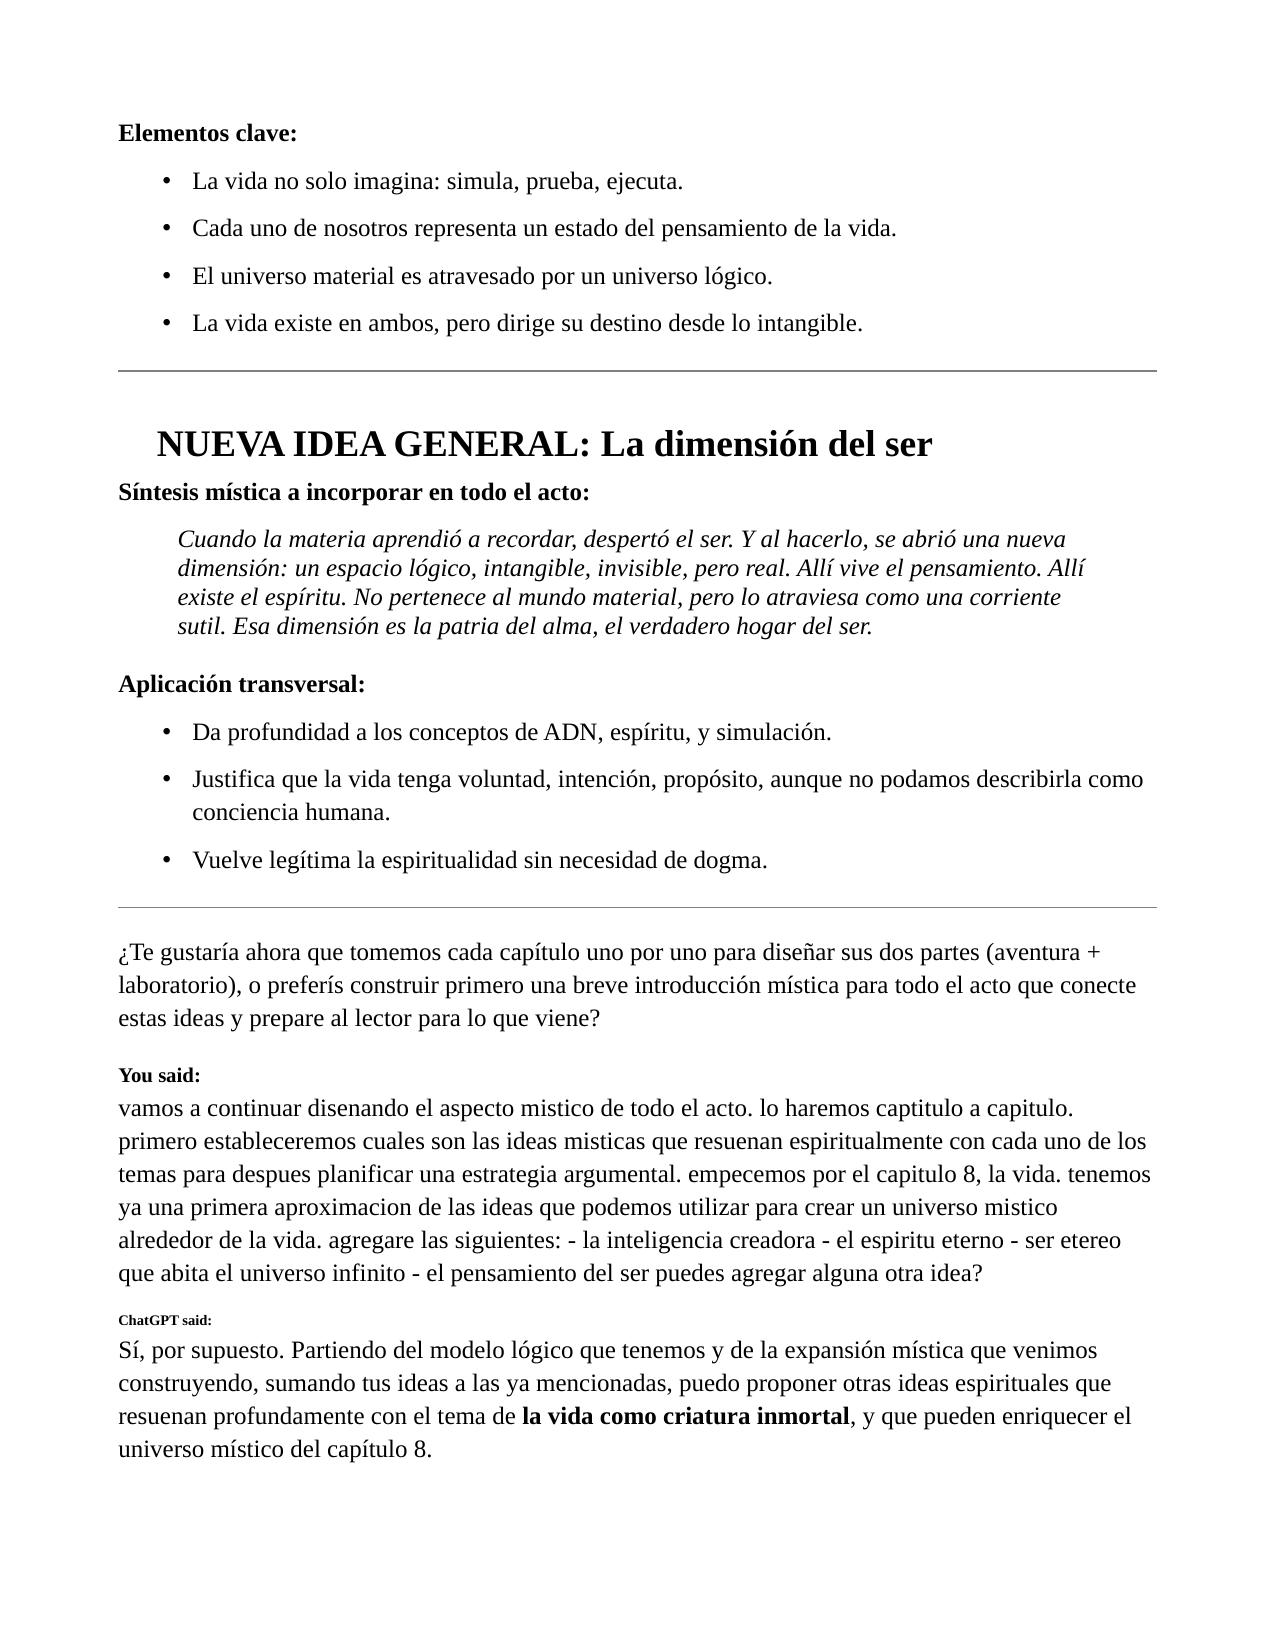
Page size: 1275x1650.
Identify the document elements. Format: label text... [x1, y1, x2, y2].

text Síntesis mística a incorporar en todo el acto: [118, 477, 1157, 506]
text Aplicación transversal: [118, 669, 1157, 698]
text Sí, por supuesto. Partiendo del modelo lógico que tenemos y de la expansión mística que venimos construyendo, sumando tus ideas a las ya mencionadas, puedo proponer otras ideas espirituales que resuenan profundamente con el tema de la vida como criatura inmortal, y que pueden enriquecer el universo místico del capítulo 8. [118, 1335, 1157, 1463]
list La vida no solo imagina: simula, prueba, ejecuta. [162, 166, 1157, 194]
text ¿Te gustaría ahora que tomemos cada capítulo uno por uno para diseñar sus dos partes (aventura + laboratorio), o preferís construir primero una breve introducción mística para todo el acto que conecte estas ideas y prepare al lector para lo que viene? [118, 937, 1157, 1031]
subtitle ChatGPT said: [118, 1312, 1157, 1329]
list Da profundidad a los conceptos de ADN, espíritu, y simulación. [162, 717, 1157, 745]
text Cuando la materia aprendió a recordar, despertó el ser. Y al hacerlo, se abrió una nueva dimensión: un espacio lógico, intangible, invisible, pero real. Allí vive el pensamiento. Allí existe el espíritu. No pertenece al mundo material, pero lo atraviesa como una corriente sutil. Esa dimensión es la patria del alma, el verdadero hogar del ser. [177, 524, 1098, 639]
subtitle ✨ NUEVA IDEA GENERAL: La dimensión del ser [118, 421, 1157, 464]
list Vuelve legítima la espiritualidad sin necesidad de dogma. [162, 845, 1157, 873]
text Elementos clave: [118, 118, 1157, 147]
list El universo material es atravesado por un universo lógico. [162, 261, 1157, 290]
list La vida existe en ambos, pero dirige su destino desde lo intangible. [162, 308, 1157, 337]
list Justifica que la vida tenga voluntad, intención, propósito, aunque no podamos describirla como conciencia humana. [162, 764, 1157, 826]
list Cada uno de nosotros representa un estado del pensamiento de la vida. [162, 213, 1157, 242]
text vamos a continuar disenando el aspecto mistico de todo el acto. lo haremos captitulo a capitulo. primero estableceremos cuales son las ideas misticas que resuenan espiritualmente con cada uno de los temas para despues planificar una estrategia argumental. empecemos por el capitulo 8, la vida. tenemos ya una primera aproximacion de las ideas que podemos utilizar para crear un universo mistico alrededor de la vida. agregare las siguientes: - la inteligencia creadora - el espiritu eterno - ser etereo que abita el universo infinito - el pensamiento del ser puedes agregar alguna otra idea? [118, 1093, 1157, 1287]
subtitle You said: [118, 1063, 1157, 1087]
